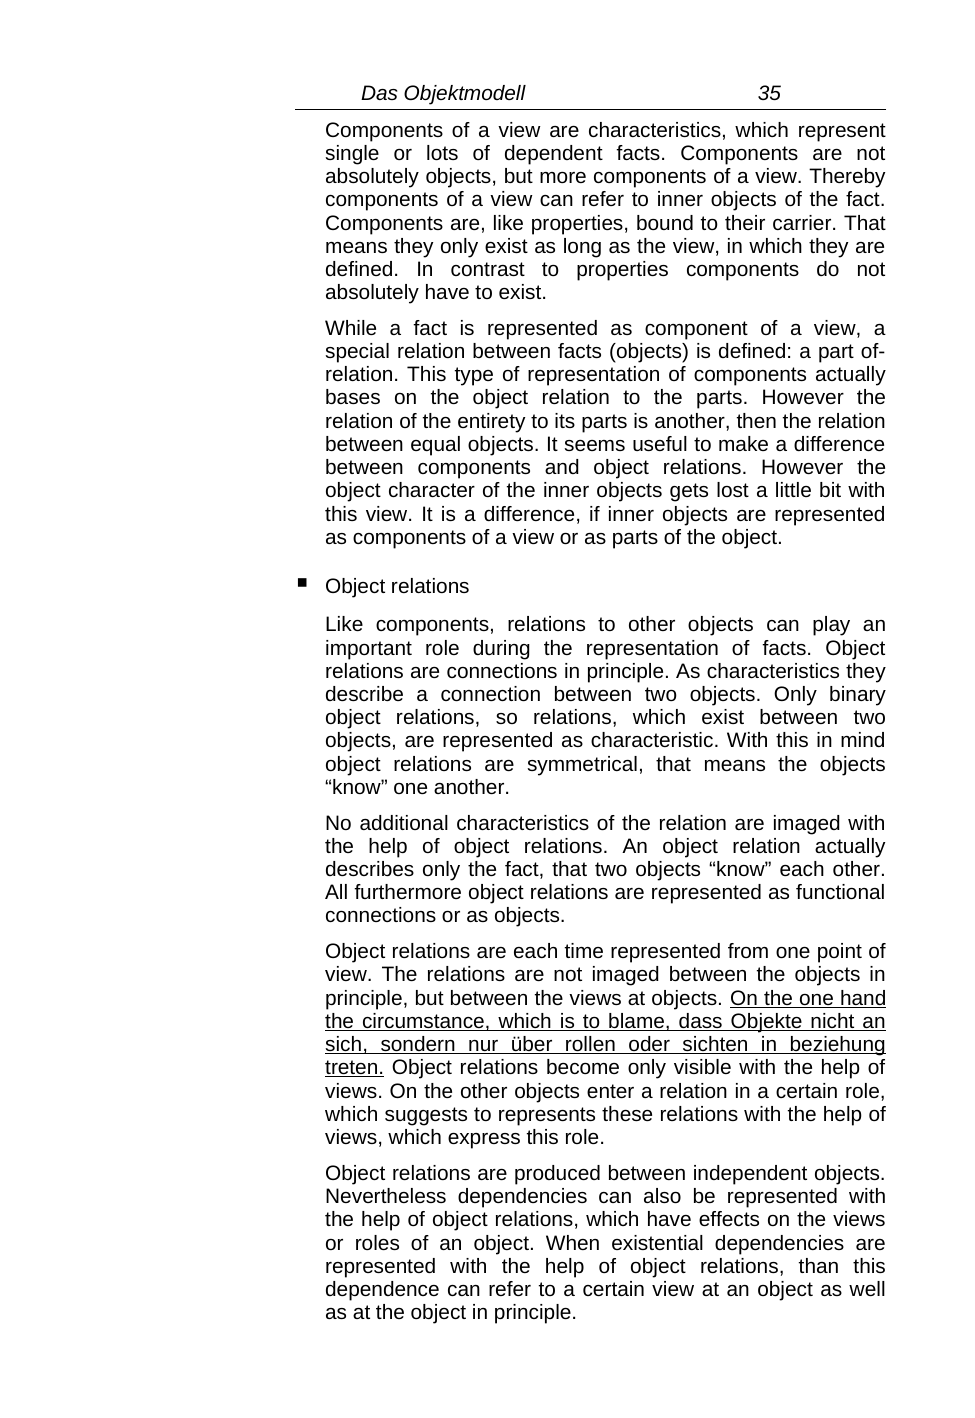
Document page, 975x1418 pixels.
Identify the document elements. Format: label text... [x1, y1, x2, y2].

text Components of a view are characteristics, which represent single or lots of dependent facts. Components are not absolutely objects, but more components of a view. Thereby components of a view can refer to inner objects of the fact. Components are, like properties, bound to their carrier. That means they only exist as long as the view, in which they are defined. In contrast to properties components do not absolutely have to exist. [325, 118, 886, 304]
text No additional characteristics of the relation are imaged with the help of object relations. An object relation actually describes only the fact, that two objects “know” each other. All furthermore object relations are represented as functional connections or as objects. [325, 811, 886, 927]
list Object relations [295, 574, 886, 600]
text Object relations are each time represented from one point of view. The relations are not imaged between the objects in principle, but between the views at objects. On the one hand the circumstance, which is to blame, dass Objekte nicht an [325, 940, 886, 1030]
text Like components, relations to other objects can play an important role during the representation of facts. Object relations are connections in principle. As characteristics they describe a connection between two objects. Only binary object relations, so relations, which exist between two objects, are represented as characteristic. With this in mind object relations are symmetrical, that means the objects “know” one another. [325, 613, 886, 799]
text sich, sondern nur über rollen oder sichten in beziehung [325, 1031, 886, 1053]
text While a fact is represented as component of a view, a special relation between facts (objects) is defined: a part of-relation. This type of representation of components actually bases on the object relation to the parts. However the relation of the entirety to its parts is another, then the relation between equal objects. It seems useful to make a difference between components and object relations. However the object character of the inner objects gets lost a little bit with this view. It is a difference, if inner objects are represented as components of a view or as parts of the object. [325, 316, 886, 549]
text treten. Object relations become only visible with the help of views. On the other objects enter a relation in a certain role, which suggests to represents these relations with the help of views, which express this role. [325, 1054, 886, 1149]
text Object relations are produced between independent objects. Nevertheless dependencies can also be represented with the help of object relations, which have effects on the views or roles of an object. When existential dependencies are represented with the help of object relations, than this dependence can refer to a certain view at an object as well as at the object in principle. [325, 1161, 886, 1324]
